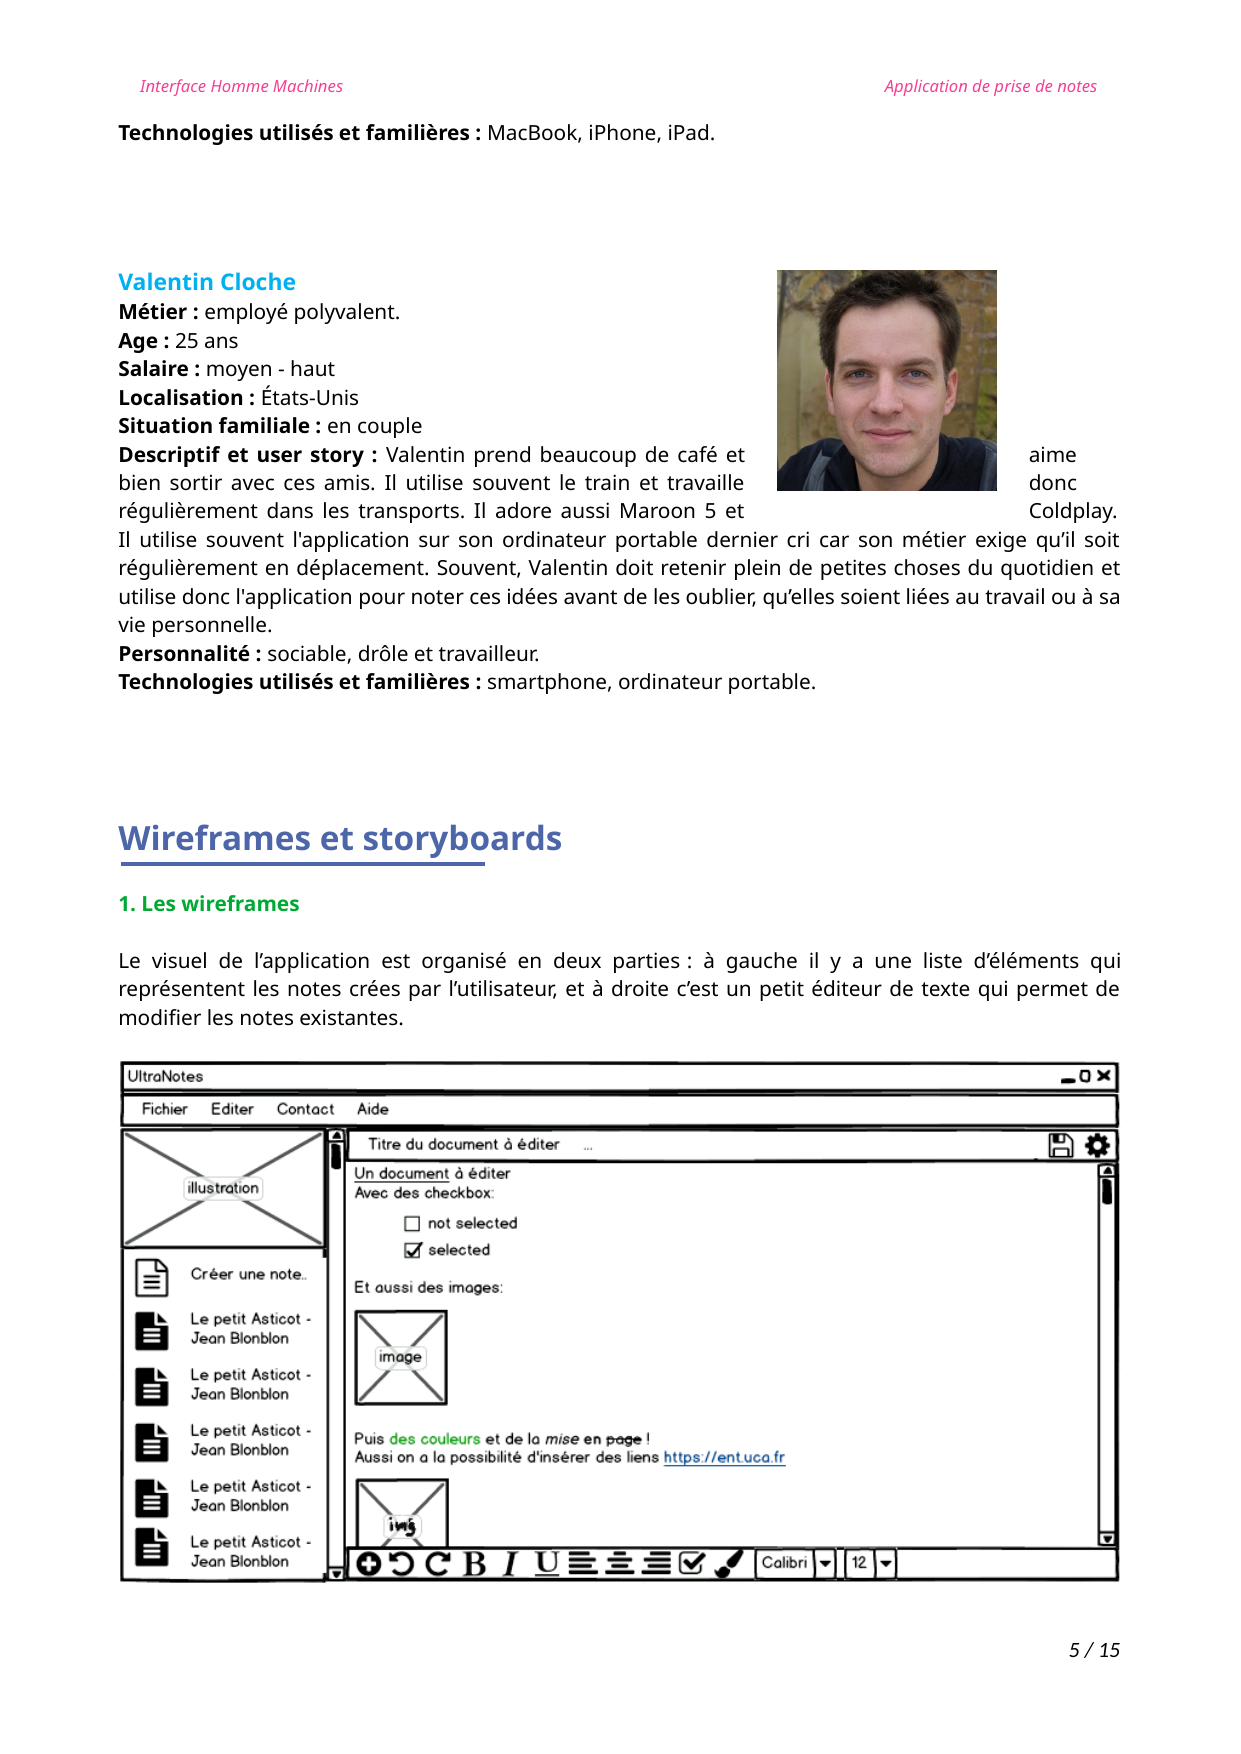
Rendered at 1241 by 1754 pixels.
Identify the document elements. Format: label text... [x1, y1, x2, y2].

text [1028, 266, 1122, 297]
text Localisation : États-Unis [118, 383, 746, 411]
text 1. Les wireframes [118, 889, 1122, 917]
text [1028, 383, 1122, 411]
text Technologies utilisés et familières : MacBook, iPhone, iPad. [118, 118, 1122, 147]
text [1028, 411, 1122, 440]
text Personnalité : sociable, drôle et travailleur. [118, 639, 1122, 667]
text Technologies utilisés et familières : smartphone, ordinateur portable. [118, 667, 1122, 696]
text Wireframes et storyboards [118, 815, 1122, 860]
text [1028, 297, 1122, 326]
text Le visuel de l’application est organisé en deux parties : à gauche il y a une liste d’éléments qui représentent les notes crées par l’utilisateur, et à droite c’est un petit éditeur de texte qui permet de modifier les notes existantes. [118, 946, 1122, 1031]
text Salaire : moyen - haut [118, 354, 746, 383]
text [1028, 326, 1122, 354]
text Valentin Cloche [118, 266, 746, 297]
text Situation familiale : en couple [118, 411, 746, 440]
text [1028, 354, 1122, 383]
text Age : 25 ans [118, 326, 746, 354]
text Descriptif et user story : Valentin prend beaucoup de café et aime bien sortir avec ces amis. Il utilise souvent le train et travaille donc régulièrement dans les transports. Il adore aussi Maroon 5 et Coldplay. Il utilise souvent l'application sur son ordinateur portable dernier cri car son métier exige qu’il soit régulièrement en déplacement. Souvent, Valentin doit retenir plein de petites choses du quotidien et utilise donc l'application pour noter ces idées avant de les oublier, qu’elles soient liées au travail ou à sa vie personnelle. [118, 440, 1122, 639]
text Métier : employé polyvalent. [118, 297, 746, 326]
